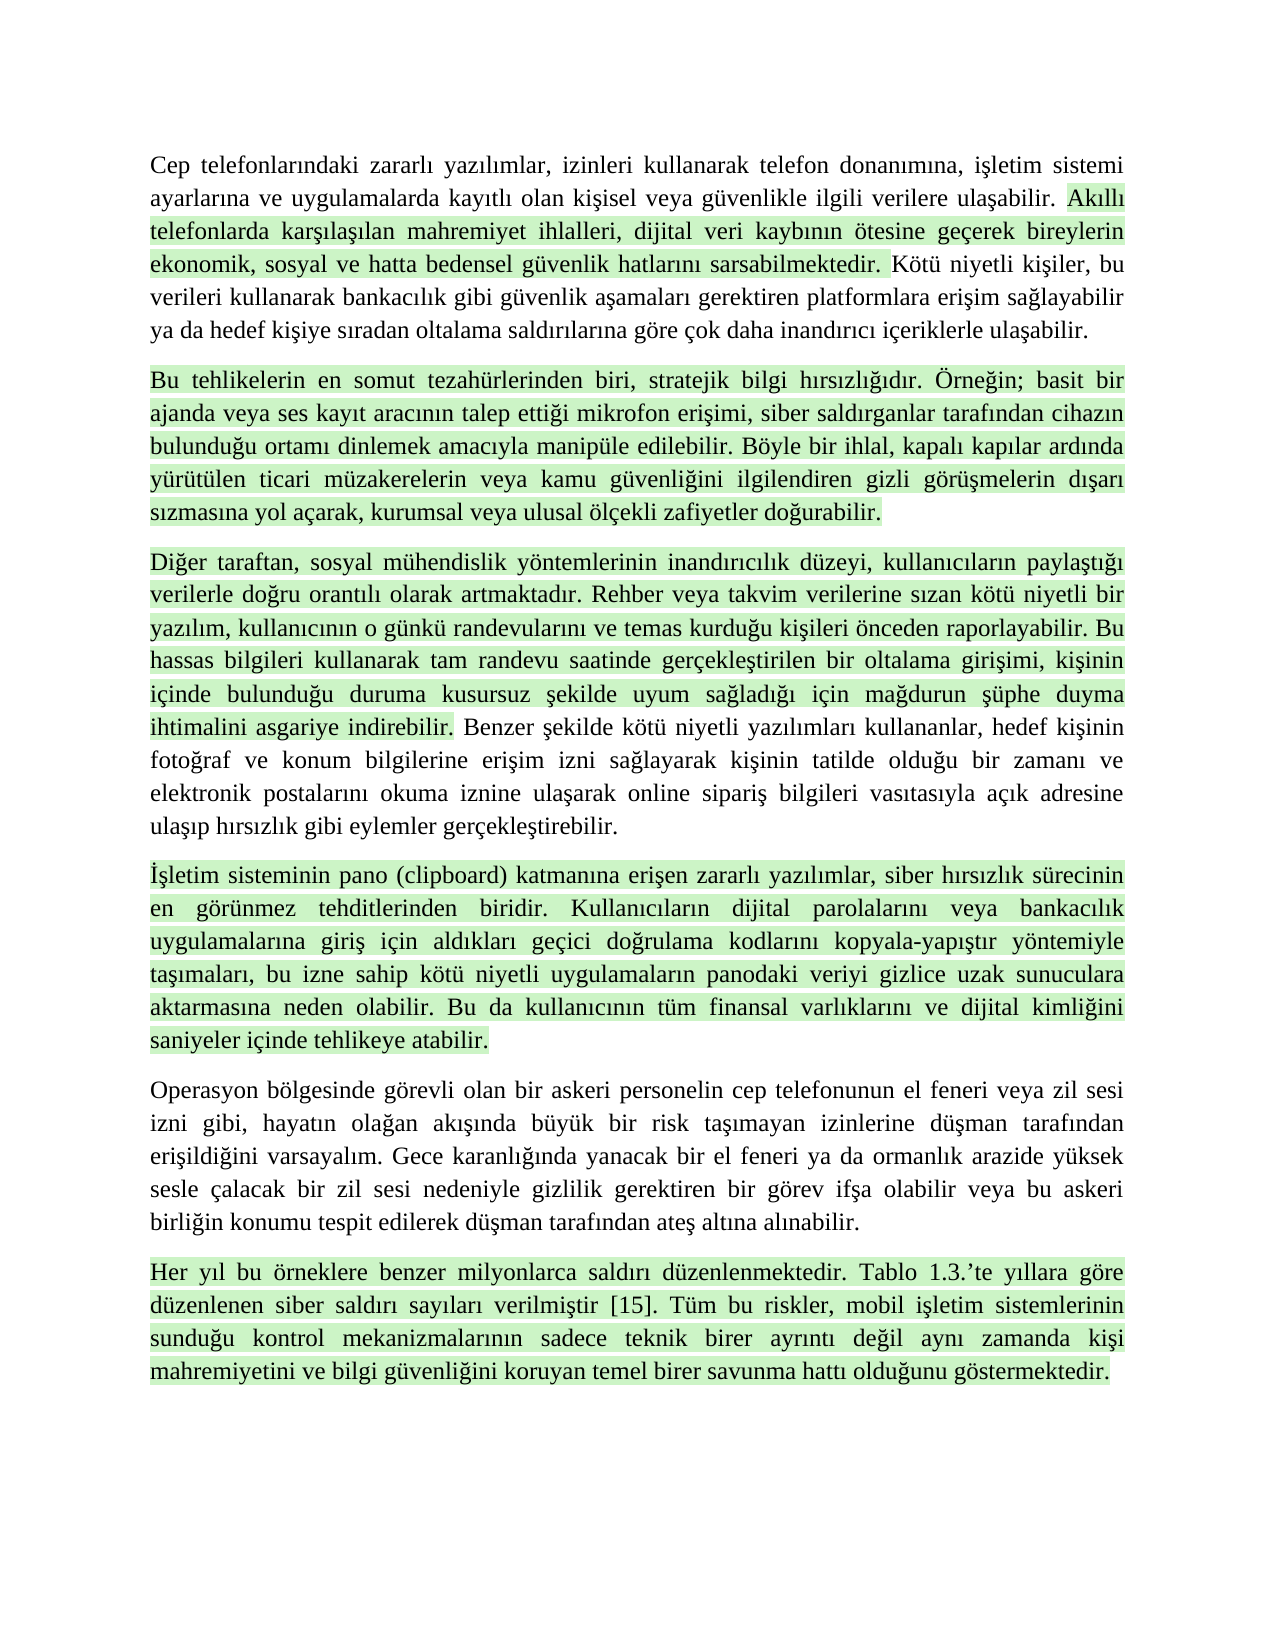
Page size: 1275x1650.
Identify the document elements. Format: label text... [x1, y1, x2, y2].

text Diğer taraftan, sosyal mühendislik yöntemlerinin inandırıcılık düzeyi, kullanıcıların paylaştığı verilerle doğru orantılı olarak artmaktadır. Rehber veya takvim verilerine sızan kötü niyetli bir yazılım, kullanıcının o günkü randevularını ve temas kurduğu kişileri önceden raporlayabilir. Bu hassas bilgileri kullanarak tam randevu saatinde gerçekleştirilen bir oltalama girişimi, kişinin içinde bulunduğu duruma kusursuz şekilde uyum sağladığı için mağdurun şüphe duyma ihtimalini asgariye indirebilir. Benzer şekilde kötü niyetli yazılımları kullananlar, hedef kişinin fotoğraf ve konum bilgilerine erişim izni sağlayarak kişinin tatilde olduğu bir zamanı ve elektronik postalarını okuma iznine ulaşarak online sipariş bilgileri vasıtasıyla açık adresine ulaşıp hırsızlık gibi eylemler gerçekleştirebilir. [150, 547, 1125, 839]
text Bu tehlikelerin en somut tezahürlerinden biri, stratejik bilgi hırsızlığıdır. Örneğin; basit bir ajanda veya ses kayıt aracının talep ettiği mikrofon erişimi, siber saldırganlar tarafından cihazın bulunduğu ortamı dinlemek amacıyla manipüle edilebilir. Böyle bir ihlal, kapalı kapılar ardında yürütülen ticari müzakerelerin veya kamu güvenliğini ilgilendiren gizli görüşmelerin dışarı sızmasına yol açarak, kurumsal veya ulusal ölçekli zafiyetler doğurabilir. [150, 365, 1125, 526]
text Operasyon bölgesinde görevli olan bir askeri personelin cep telefonunun el feneri veya zil sesi izni gibi, hayatın olağan akışında büyük bir risk taşımayan izinlerine düşman tarafından erişildiğini varsayalım. Gece karanlığında yanacak bir el feneri ya da ormanlık arazide yüksek sesle çalacak bir zil sesi nedeniyle gizlilik gerektiren bir görev ifşa olabilir veya bu askeri birliğin konumu tespit edilerek düşman tarafından ateş altına alınabilir. [150, 1075, 1125, 1236]
text Her yıl bu örneklere benzer milyonlarca saldırı düzenlenmektedir. Tablo 1.3.’te yıllara göre düzenlenen siber saldırı sayıları verilmiştir [15]. Tüm bu riskler, mobil işletim sistemlerinin sunduğu kontrol mekanizmalarının sadece teknik birer ayrıntı değil aynı zamanda kişi mahremiyetini ve bilgi güvenliğini koruyan temel birer savunma hattı olduğunu göstermektedir. [150, 1257, 1125, 1385]
text İşletim sisteminin pano (clipboard) katmanına erişen zararlı yazılımlar, siber hırsızlık sürecinin en görünmez tehditlerinden biridir. Kullanıcıların dijital parolalarını veya bankacılık uygulamalarına giriş için aldıkları geçici doğrulama kodlarını kopyala-yapıştır yöntemiyle taşımaları, bu izne sahip kötü niyetli uygulamaların panodaki veriyi gizlice uzak sunuculara aktarmasına neden olabilir. Bu da kullanıcının tüm finansal varlıklarını ve dijital kimliğini saniyeler içinde tehlikeye atabilir. [150, 860, 1125, 1054]
text Cep telefonlarındaki zararlı yazılımlar, izinleri kullanarak telefon donanımına, işletim sistemi ayarlarına ve uygulamalarda kayıtlı olan kişisel veya güvenlikle ilgili verilere ulaşabilir. Akıllı telefonlarda karşılaşılan mahremiyet ihlalleri, dijital veri kaybının ötesine geçerek bireylerin ekonomik, sosyal ve hatta bedensel güvenlik hatlarını sarsabilmektedir. Kötü niyetli kişiler, bu verileri kullanarak bankacılık gibi güvenlik aşamaları gerektiren platformlara erişim sağlayabilir ya da hedef kişiye sıradan oltalama saldırılarına göre çok daha inandırıcı içeriklerle ulaşabilir. [150, 150, 1125, 344]
